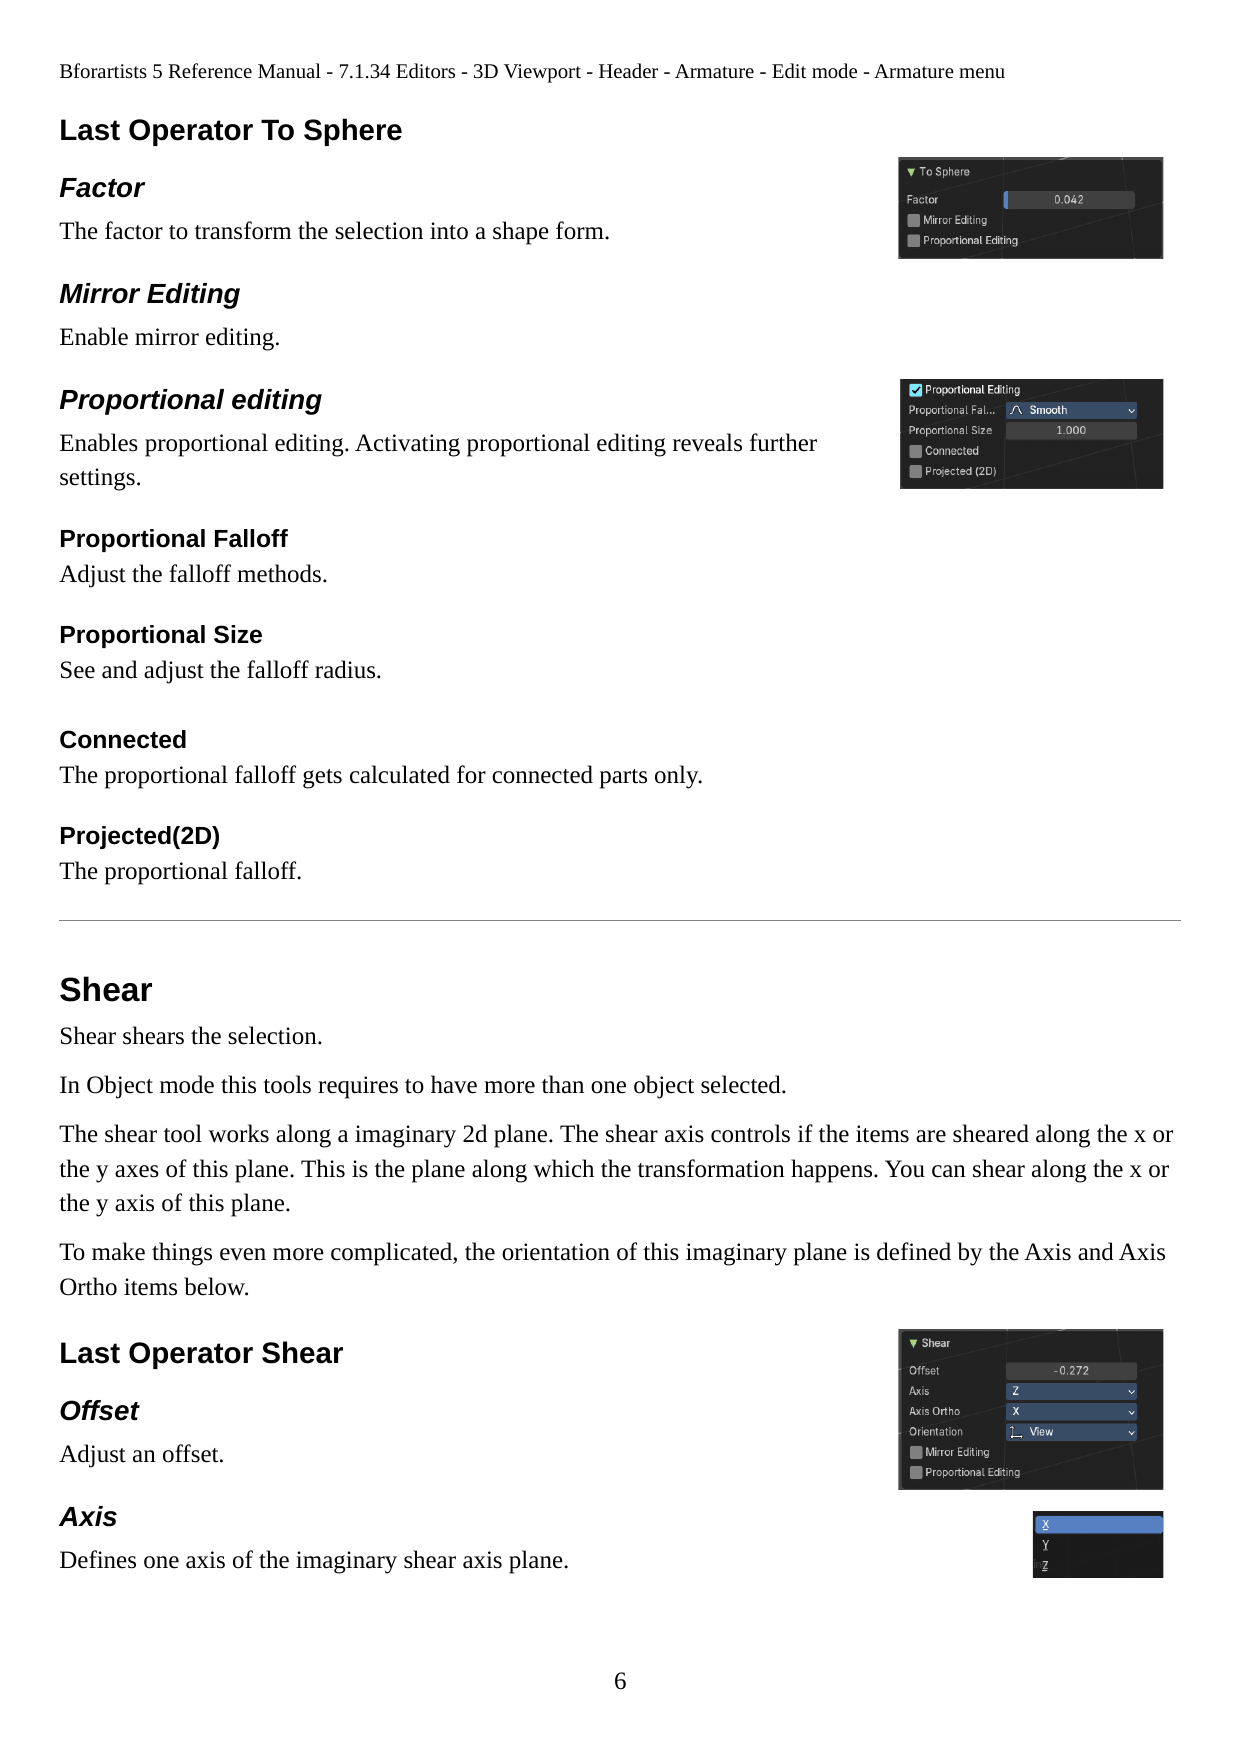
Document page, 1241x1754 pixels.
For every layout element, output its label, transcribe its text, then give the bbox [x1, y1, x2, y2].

text Enable mirror editing. [59, 322, 1181, 351]
subtitle Proportional Falloff [59, 524, 1181, 552]
subtitle [1164, 172, 1181, 203]
subtitle Mirror Editing [59, 277, 1181, 309]
subtitle Axis [59, 1501, 1181, 1532]
text Adjust an offset. [59, 1439, 898, 1468]
picture [898, 157, 1164, 259]
text The shear tool works along a imaginary 2d plane. The shear axis controls if the items are sheared along the x or the y axes of this plane. This is the plane along which the transformation happens. You can shear along the x or the y axis of this plane. [59, 1119, 1181, 1217]
text [1164, 1439, 1181, 1468]
text Adjust the falloff methods. [59, 559, 1181, 587]
text Shear shears the selection. [59, 1021, 1181, 1050]
subtitle Last Operator To Sphere [59, 113, 1181, 147]
text Defines one axis of the imaginary shear axis plane. [59, 1545, 1032, 1574]
text In Object mode this tools requires to have more than one object selected. [59, 1070, 1181, 1099]
picture [1032, 1511, 1164, 1578]
subtitle Offset [59, 1394, 898, 1426]
text The factor to transform the selection into a shape form. [59, 216, 898, 245]
picture [900, 379, 1164, 489]
text The proportional falloff. [59, 856, 1181, 885]
subtitle Proportional Size [59, 620, 1181, 649]
subtitle [1164, 383, 1181, 415]
text Enables proportional editing. Activating proportional editing reveals further settings. [59, 428, 1181, 491]
subtitle [1164, 1336, 1181, 1369]
picture [898, 1329, 1164, 1490]
subtitle Factor [59, 172, 898, 203]
text The proportional falloff gets calculated for connected parts only. [59, 760, 1181, 788]
subtitle Shear [59, 970, 1181, 1009]
subtitle [1164, 1394, 1181, 1426]
subtitle Last Operator Shear [59, 1336, 898, 1369]
subtitle Connected [59, 725, 1181, 753]
text To make things even more complicated, the orientation of this imaginary plane is defined by the Axis and Axis Ortho items below. [59, 1237, 1181, 1301]
text See and adjust the falloff radius. [59, 655, 1181, 684]
subtitle Projected(2D) [59, 821, 1181, 850]
subtitle Proportional editing [59, 383, 900, 415]
